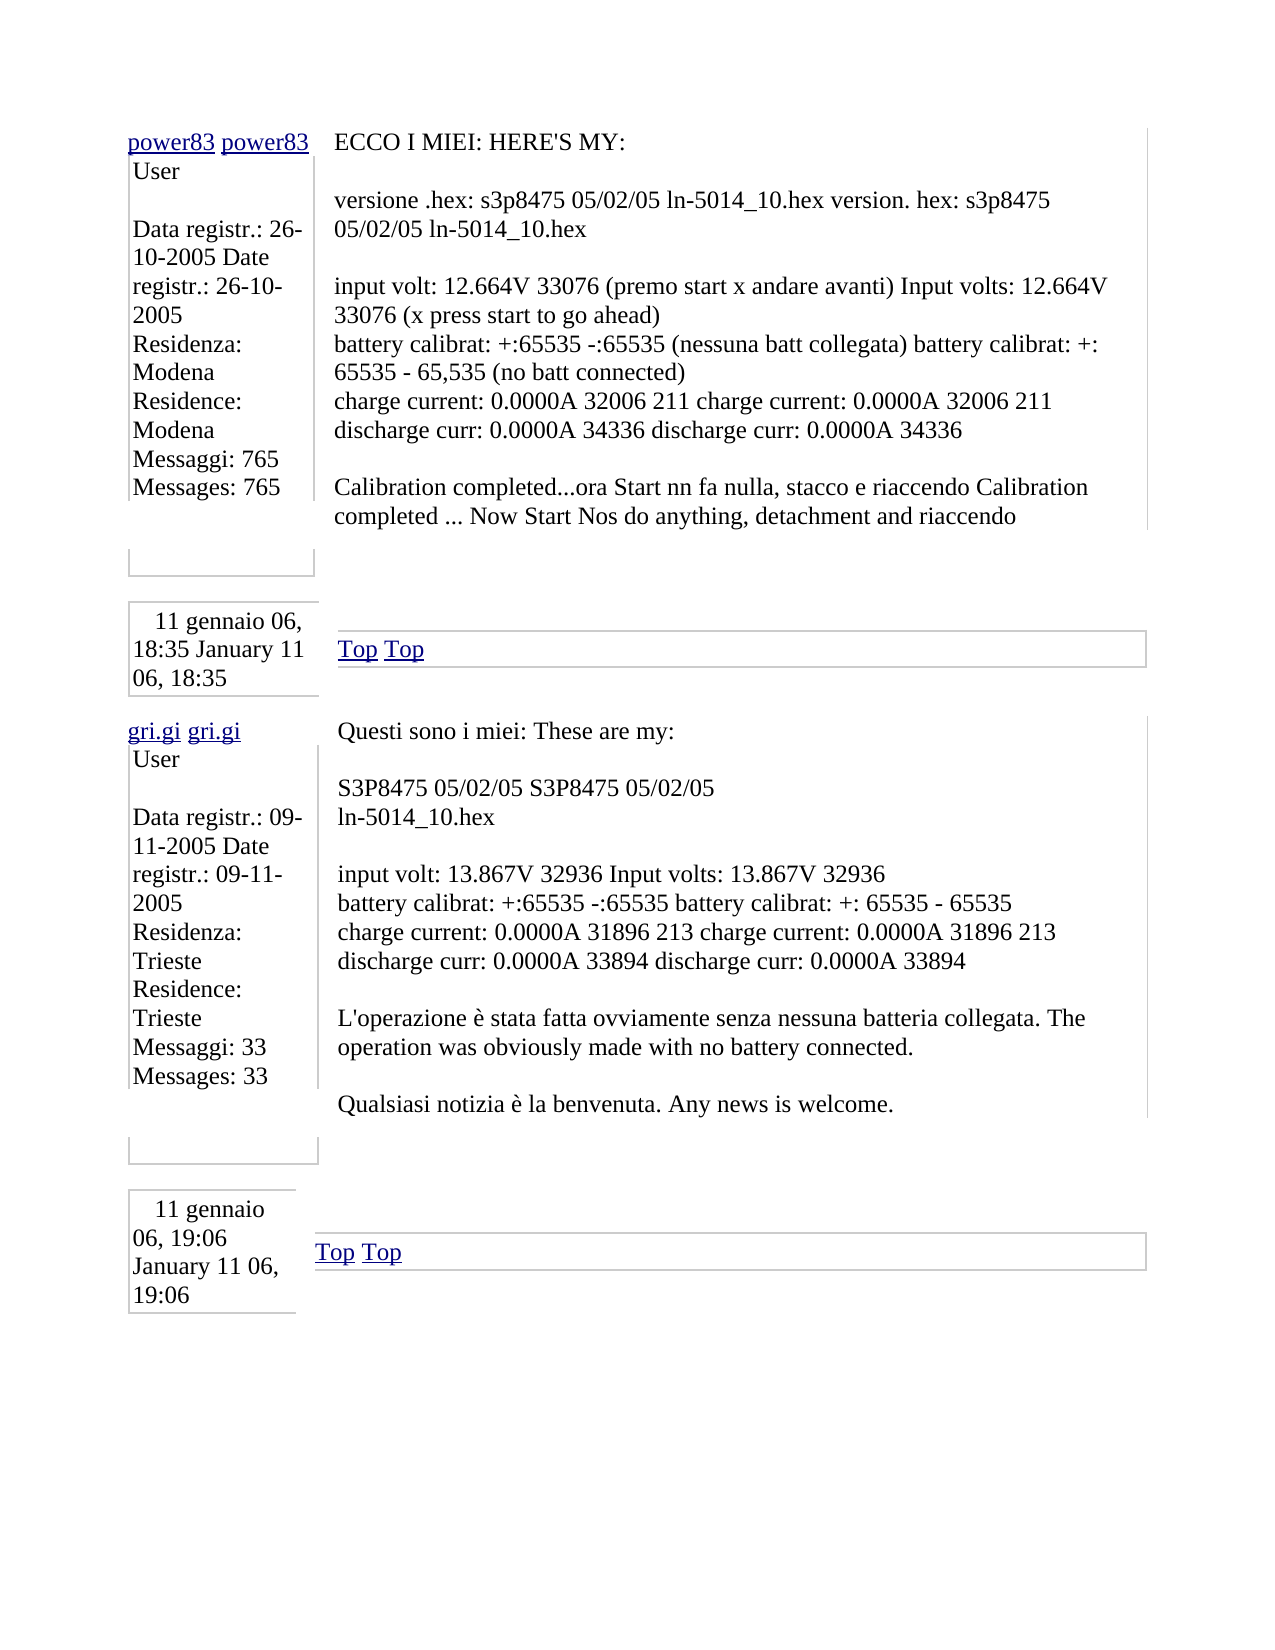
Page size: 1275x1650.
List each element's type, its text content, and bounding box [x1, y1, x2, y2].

table_cell [325, 539, 1157, 587]
table_header Top Top [305, 1180, 1157, 1323]
table_cell gri.gi gri.gi User Data registr.: 09-11-2005 Date registr.: 09-11-2005 Residenza: Trieste Residence: Trieste Messaggi: 33 Messages: 33 [118, 706, 328, 1128]
table_cell [118, 1128, 328, 1175]
table_cell [118, 539, 324, 587]
table_header Top Top [328, 591, 1157, 706]
table_header 11 gennaio 06, 18:35 January 11 06, 18:35 [118, 591, 328, 706]
table_cell [328, 1128, 1157, 1175]
table_cell power83 power83 User Data registr.: 26-10-2005 Date registr.: 26-10-2005 Residenza: Modena Residence: Modena Messaggi: 765 Messages: 765 [118, 118, 324, 539]
table_cell Questi sono i miei: These are my: S3P8475 05/02/05 S3P8475 05/02/05 ln-5014_10.hex input volt: 13.867V 32936 Input volts: 13.867V 32936 battery calibrat: +:65535 -:65535 battery calibrat: +: 65535 - 65535 charge current: 0.0000A 31896 213 charge current: 0.0000A 31896 213 discharge curr: 0.0000A 33894 discharge curr: 0.0000A 33894 L'operazione è stata fatta ovviamente senza nessuna batteria collegata. The operation was obviously made with no battery connected. Qualsiasi notizia è la benvenuta. Any news is welcome. [328, 706, 1157, 1128]
table_header 11 gennaio 06, 19:06 January 11 06, 19:06 [118, 1180, 305, 1323]
table_cell ECCO I MIEI: HERE'S MY: versione .hex: s3p8475 05/02/05 ln-5014_10.hex version. hex: s3p8475 05/02/05 ln-5014_10.hex input volt: 12.664V 33076 (premo start x andare avanti) Input volts: 12.664V 33076 (x press start to go ahead) battery calibrat: +:65535 -:65535 (nessuna batt collegata) battery calibrat: +: 65535 - 65,535 (no batt connected) charge current: 0.0000A 32006 211 charge current: 0.0000A 32006 211 discharge curr: 0.0000A 34336 discharge curr: 0.0000A 34336 Calibration completed...ora Start nn fa nulla, stacco e riaccendo Calibration completed ... Now Start Nos do anything, detachment and riaccendo [325, 118, 1157, 539]
